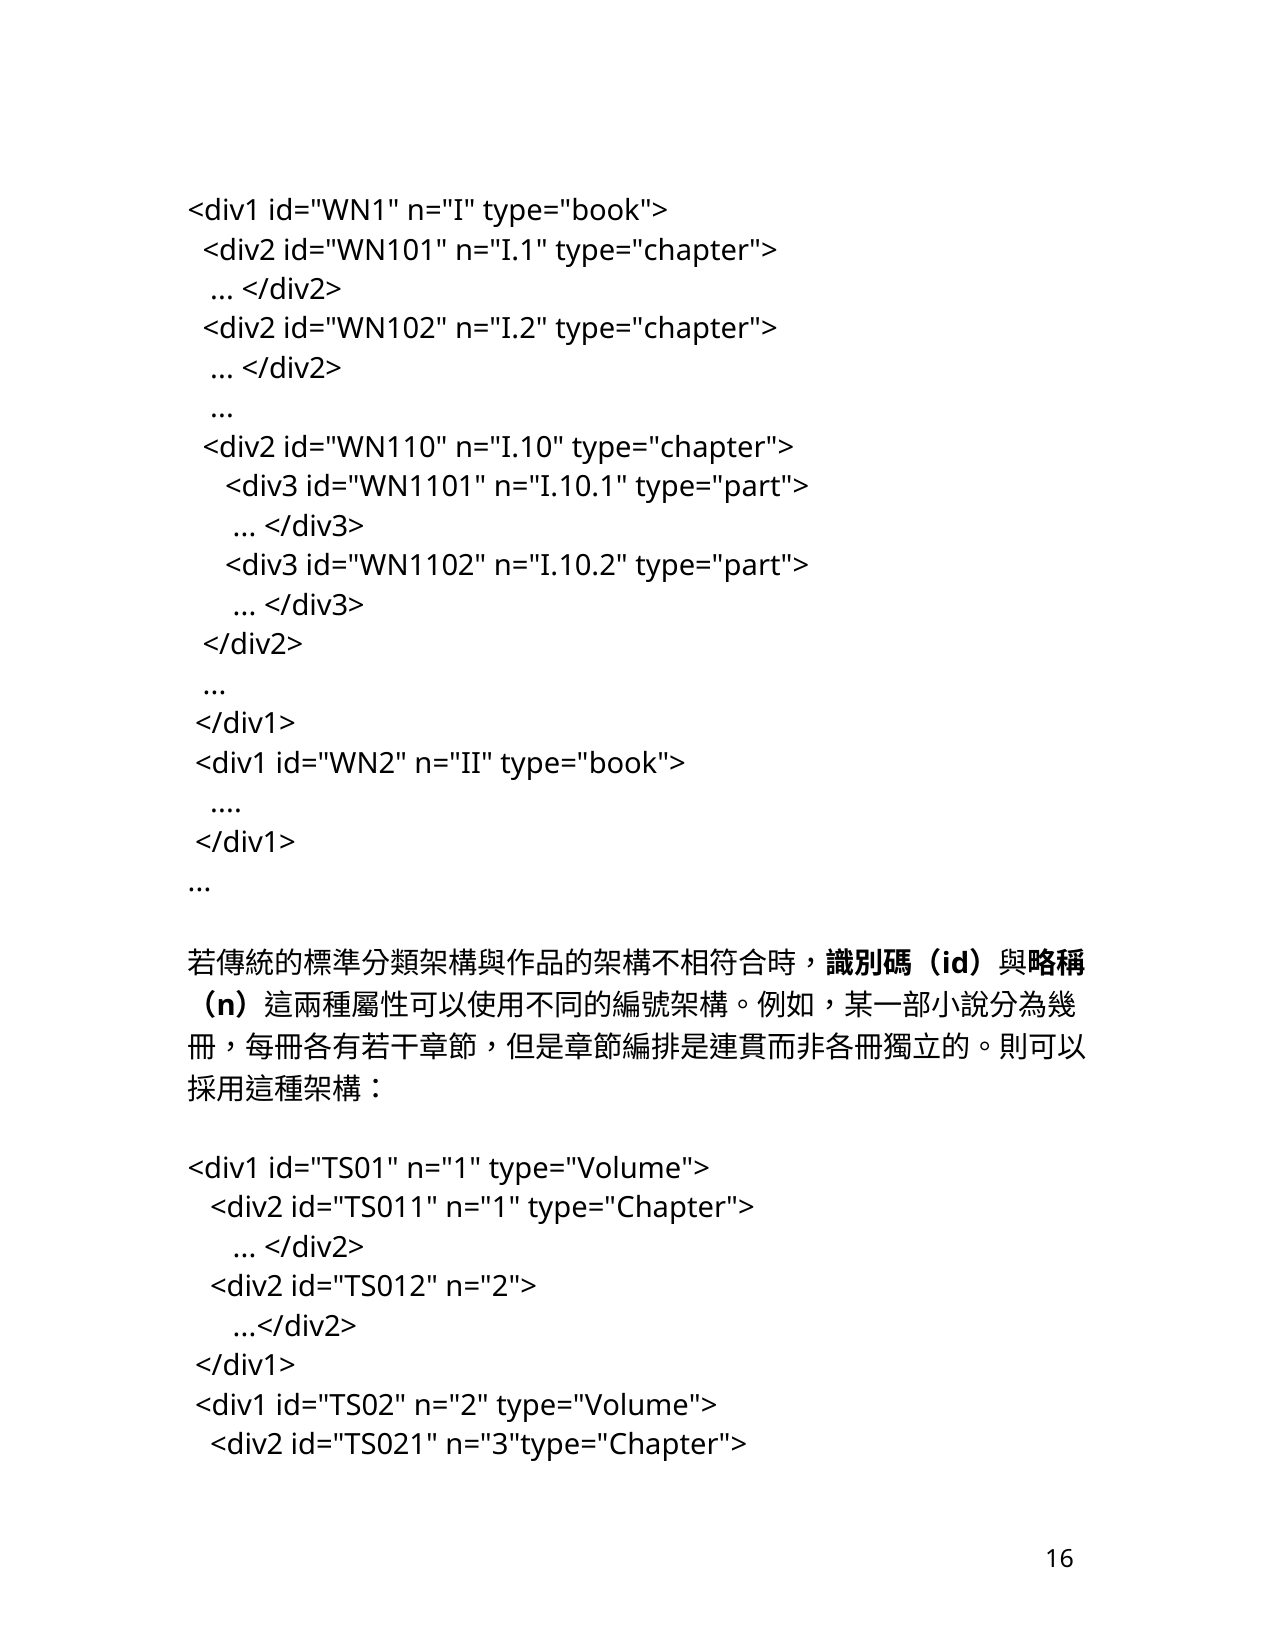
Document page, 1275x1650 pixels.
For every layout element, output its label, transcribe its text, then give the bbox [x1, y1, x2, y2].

text 若傳統的標準分類架構與作品的架構不相符合時，識別碼（id）與略稱（n）這兩種屬性可以使用不同的編號架構。例如，某一部小說分為幾冊，每冊各有若干章節，但是章節編排是連貫而非各冊獨立的。則可以採用這種架構： [187, 939, 1087, 1107]
text <div2 id="WN101" n="I.1" type="chapter"> [187, 229, 1087, 268]
text </div1> [187, 821, 1087, 861]
text <div1 id="WN2" n="II" type="book"> [187, 742, 1087, 782]
text <div2 id="TS011" n="1" type="Chapter"> [187, 1186, 1087, 1226]
text ...</div2> [187, 1305, 1087, 1344]
text .... [187, 782, 1087, 821]
text ... </div2> [187, 268, 1087, 308]
text ... [187, 663, 1087, 703]
text </div1> [187, 1344, 1087, 1384]
text ... </div2> [187, 1226, 1087, 1265]
text </div1> [187, 703, 1087, 742]
text <div1 id="TS01" n="1" type="Volume"> [187, 1147, 1087, 1186]
text ... </div2> [187, 347, 1087, 387]
text ... [187, 861, 1087, 900]
text ... </div3> [187, 505, 1087, 545]
text <div2 id="TS021" n="3"type="Chapter"> [187, 1423, 1087, 1463]
text ... </div3> [187, 584, 1087, 624]
text <div2 id="WN110" n="I.10" type="chapter"> [187, 426, 1087, 466]
text ... [187, 387, 1087, 426]
text <div2 id="TS012" n="2"> [187, 1265, 1087, 1305]
text <div3 id="WN1101" n="I.10.1" type="part"> [187, 466, 1087, 505]
text <div3 id="WN1102" n="I.10.2" type="part"> [187, 545, 1087, 584]
text <div1 id="WN1" n="I" type="book"> [187, 189, 1087, 229]
text </div2> [187, 624, 1087, 663]
text <div2 id="WN102" n="I.2" type="chapter"> [187, 308, 1087, 347]
text <div1 id="TS02" n="2" type="Volume"> [187, 1384, 1087, 1423]
